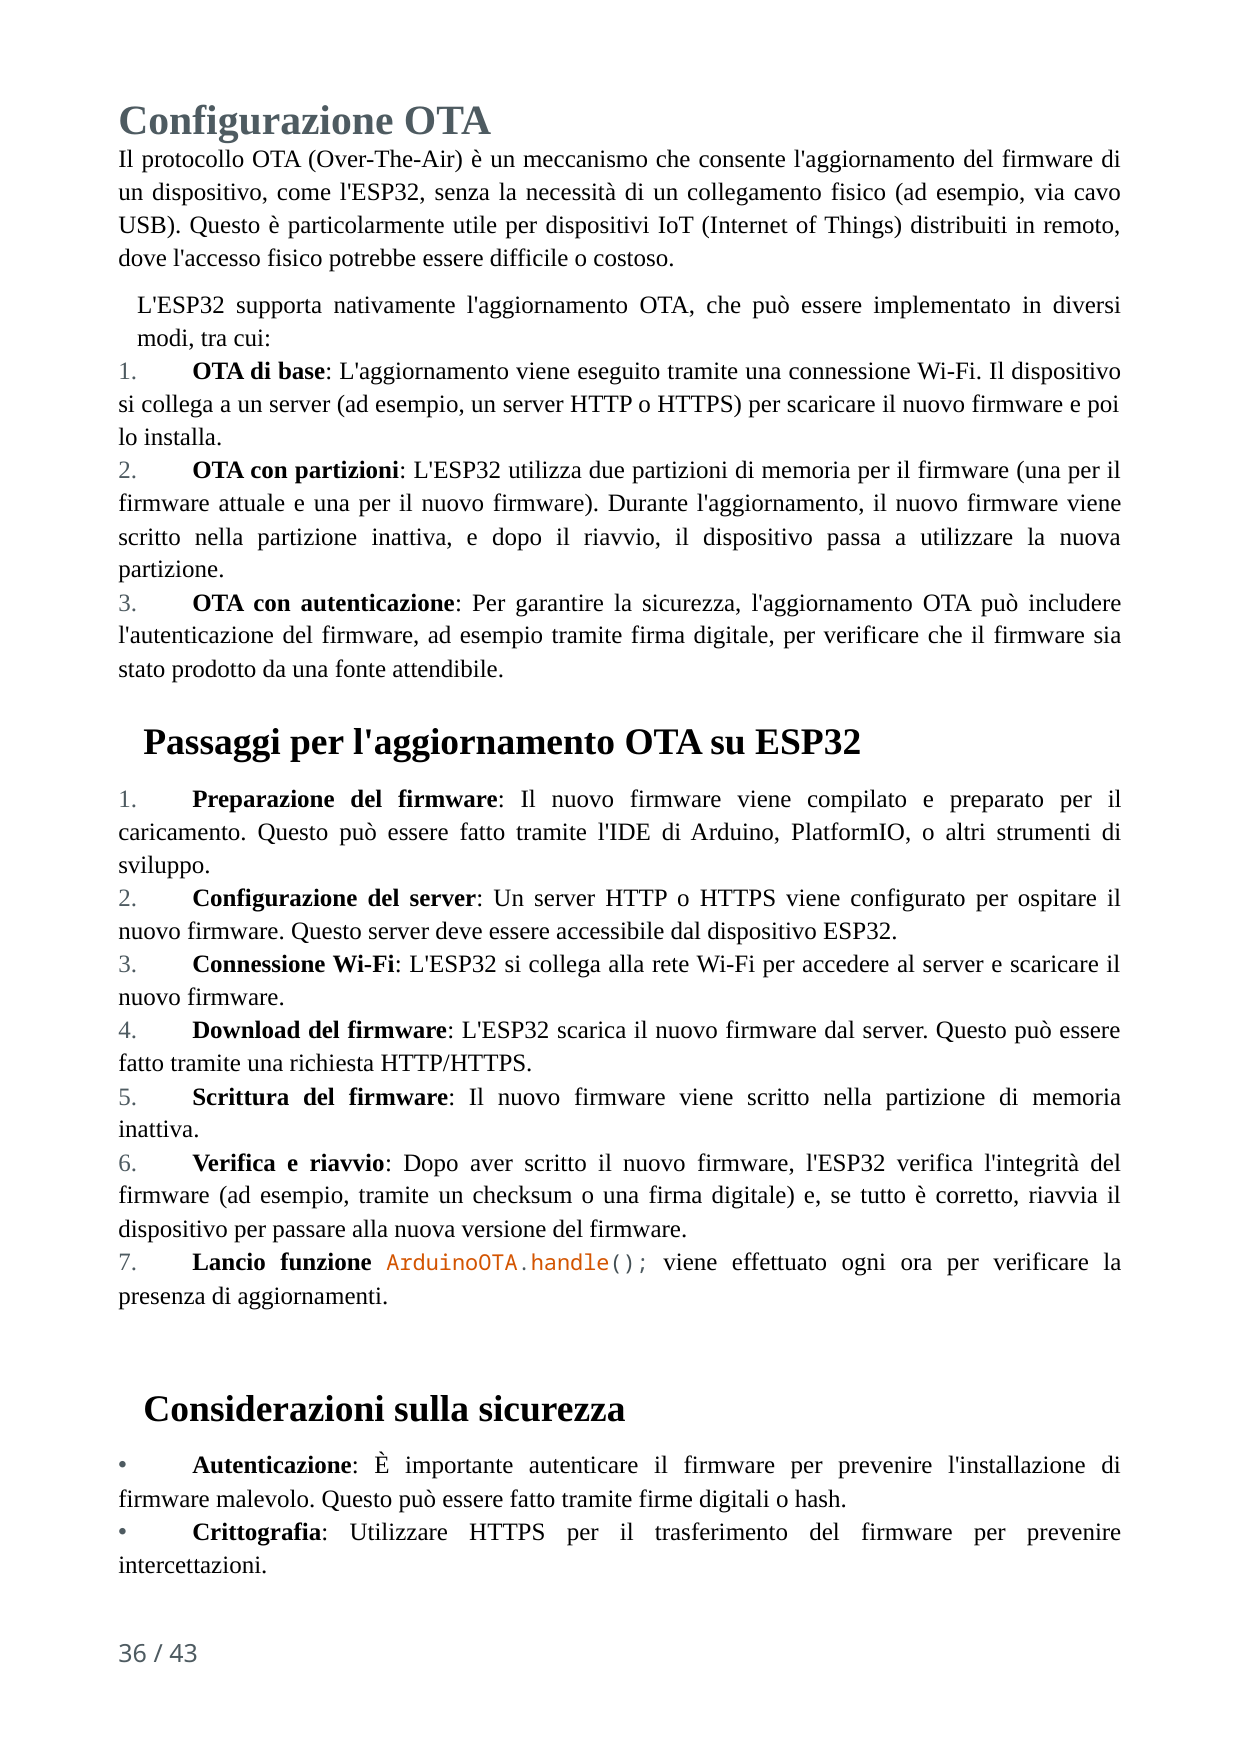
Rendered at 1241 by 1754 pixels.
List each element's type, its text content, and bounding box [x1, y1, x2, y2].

list OTA con partizioni: L'ESP32 utilizza due partizioni di memoria per il firmware (una per il firmware attuale e una per il nuovo firmware). Durante l'aggiornamento, il nuovo firmware viene scritto nella partizione inattiva, e dopo il riavvio, il dispositivo passa a utilizzare la nuova partizione. [118, 550, 1122, 583]
list OTA di base: L'aggiornamento viene eseguito tramite una connessione Wi-Fi. Il dispositivo si collega a un server (ad esempio, un server HTTP o HTTPS) per scaricare il nuovo firmware e poi lo installa. [118, 418, 1122, 451]
subtitle Considerazioni sulla sicurezza [626, 1386, 1122, 1429]
list Preparazione del firmware: Il nuovo firmware viene compilato e preparato per il caricamento. Questo può essere fatto tramite l'IDE di Arduino, PlatformIO, o altri strumenti di sviluppo. [118, 813, 1122, 818]
list Verifica e riavvio: Dopo aver scritto il nuovo firmware, l'ESP32 verifica l'integrità del firmware (ad esempio, tramite un checksum o una firma digitale) e, se tutto è corretto, riavvia il dispositivo per passare alla nuova versione del firmware. [118, 1209, 1122, 1242]
list Download del firmware: L'ESP32 scarica il nuovo firmware dal server. Questo può essere fatto tramite una richiesta HTTP/HTTPS. [118, 1044, 1122, 1077]
list OTA di base: L'aggiornamento viene eseguito tramite una connessione Wi-Fi. Il dispositivo si collega a un server (ad esempio, un server HTTP o HTTPS) per scaricare il nuovo firmware e poi lo installa. [118, 385, 1122, 390]
list Crittografia: Utilizzare HTTPS per il trasferimento del firmware per prevenire intercettazioni. [118, 1517, 1122, 1578]
list Verifica e riavvio: Dopo aver scritto il nuovo firmware, l'ESP32 verifica l'integrità del firmware (ad esempio, tramite un checksum o una firma digitale) e, se tutto è corretto, riavvia il dispositivo per passare alla nuova versione del firmware. [118, 1176, 1122, 1181]
list Connessione Wi-Fi: L'ESP32 si collega alla rete Wi-Fi per accedere al server e scaricare il nuovo firmware. [118, 949, 1122, 1011]
list Scrittura del firmware: Il nuovo firmware viene scritto nella partizione di memoria inattiva. [118, 1110, 1122, 1143]
subtitle Passaggi per l'aggiornamento OTA su ESP32 [862, 720, 1122, 763]
text L'ESP32 supporta nativamente l'aggiornamento OTA, che può essere implementato in diversi modi, tra cui: [137, 319, 1122, 352]
list OTA con autenticazione: Per garantire la sicurezza, l'aggiornamento OTA può includere l'autenticazione del firmware, ad esempio tramite firma digitale, per verificare che il firmware sia stato prodotto da una fonte attendibile. [118, 616, 1122, 621]
list OTA con autenticazione: Per garantire la sicurezza, l'aggiornamento OTA può includere l'autenticazione del firmware, ad esempio tramite firma digitale, per verificare che il firmware sia stato prodotto da una fonte attendibile. [118, 649, 1122, 682]
list Lancio funzione ArduinoOTA.handle(); viene effettuato ogni ora per verificare la presenza di aggiornamenti. [118, 1247, 1122, 1309]
list Preparazione del firmware: Il nuovo firmware viene compilato e preparato per il caricamento. Questo può essere fatto tramite l'IDE di Arduino, PlatformIO, o altri strumenti di sviluppo. [118, 846, 1122, 879]
list Configurazione del server: Un server HTTP o HTTPS viene configurato per ospitare il nuovo firmware. Questo server deve essere accessibile dal dispositivo ESP32. [118, 912, 1122, 945]
list Autenticazione: È importante autenticare il firmware per prevenire l'installazione di firmware malevolo. Questo può essere fatto tramite firme digitali o hash. [118, 1451, 1122, 1512]
text Il protocollo OTA (Over-The-Air) è un meccanismo che consente l'aggiornamento del firmware di un dispositivo, come l'ESP32, senza la necessità di un collegamento fisico (ad esempio, via cavo USB). Questo è particolarmente utile per dispositivi IoT (Internet of Things) distribuiti in remoto, dove l'accesso fisico potrebbe essere difficile o costoso. [118, 238, 1122, 272]
subtitle Configurazione OTA [491, 96, 1122, 144]
